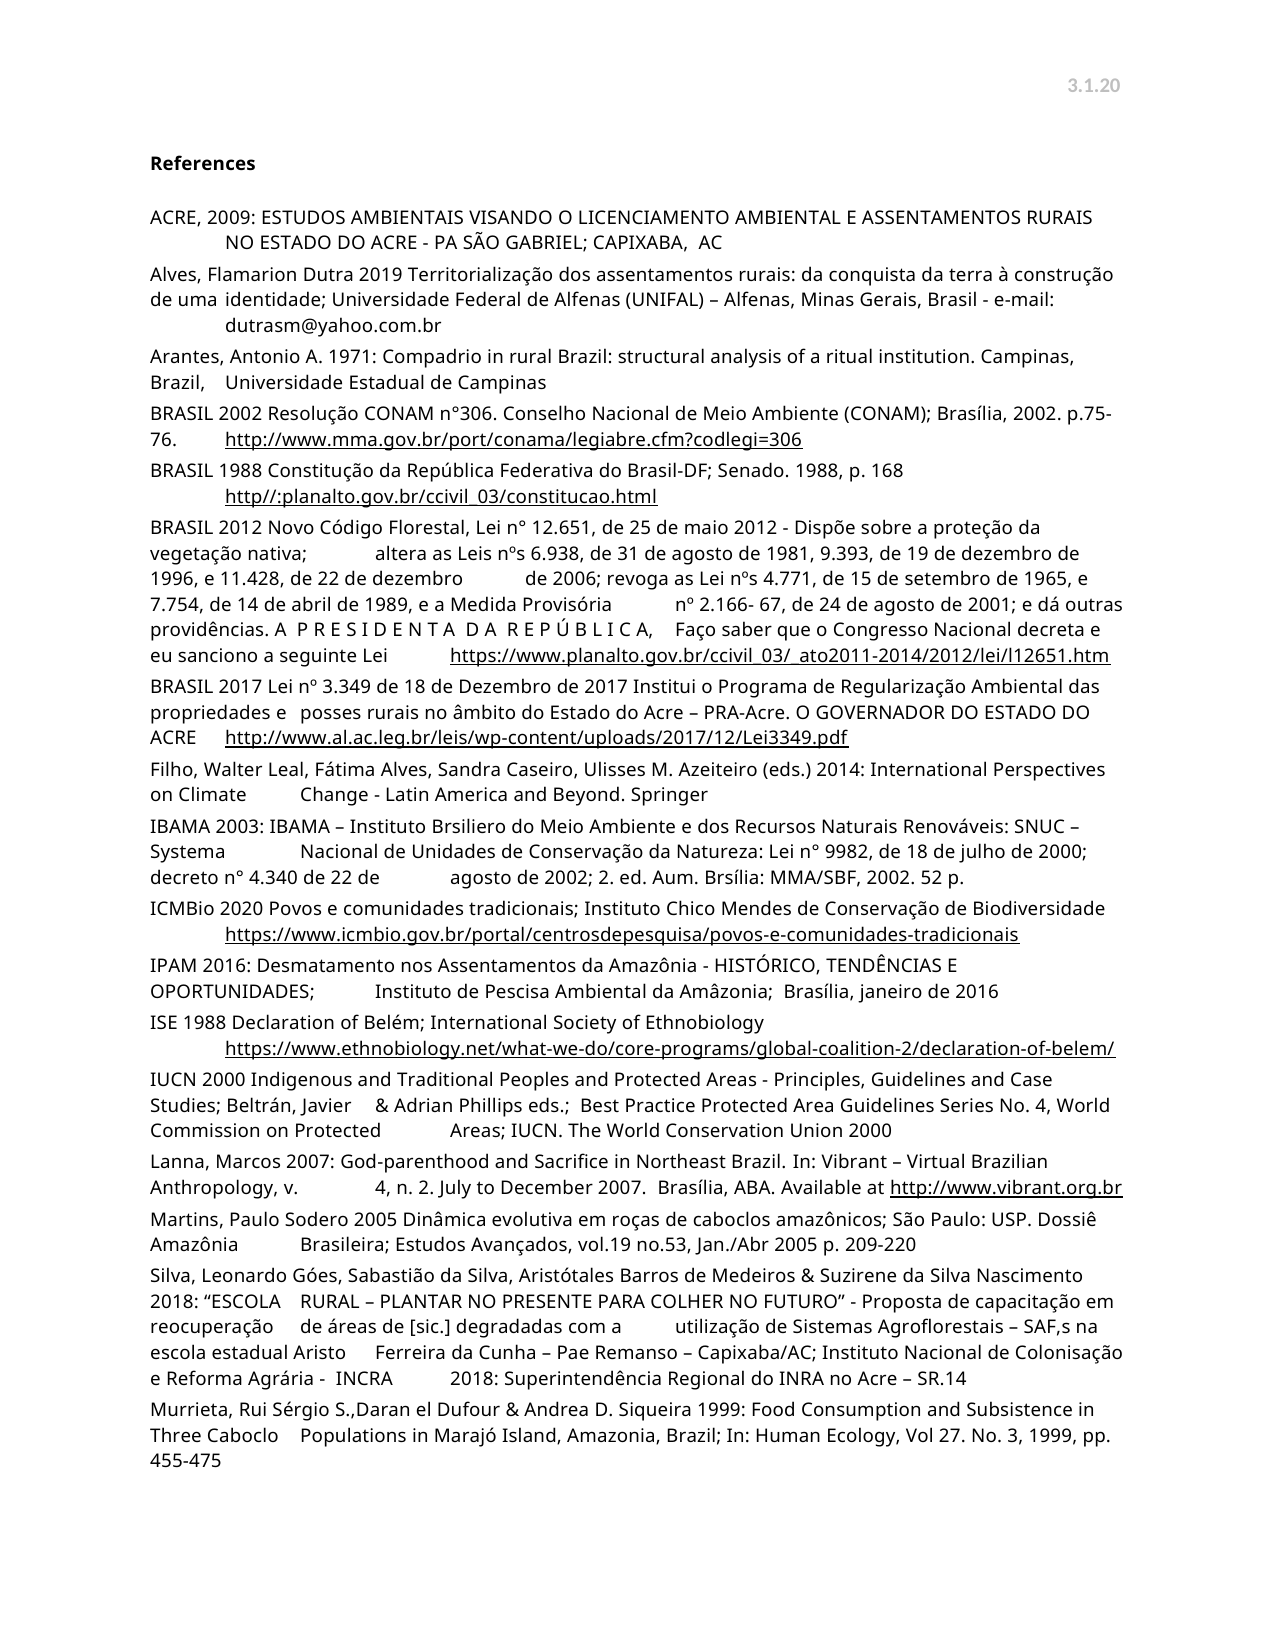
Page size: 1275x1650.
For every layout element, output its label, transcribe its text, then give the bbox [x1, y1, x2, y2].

text Arantes, Antonio A. 1971: Compadrio in rural Brazil: structural analysis of a ritual institution. Campinas, Brazil, Universidade Estadual de Campinas [150, 343, 1125, 394]
text Martins, Paulo Sodero 2005 Dinâmica evolutiva em roças de caboclos amazônicos; São Paulo: USP. Dossiê Amazônia Brasileira; Estudos Avançados, vol.19 no.53, Jan./Abr 2005 p. 209-220 [150, 1206, 1125, 1257]
text Lanna, Marcos 2007: God-parenthood and Sacrifice in Northeast Brazil. In: Vibrant – Virtual Brazilian Anthropology, v. 4, n. 2. July to December 2007. Brasília, ABA. Available at http://www.vibrant.org.br [150, 1149, 1125, 1200]
text BRASIL 2012 Novo Código Florestal, Lei n° 12.651, de 25 de maio 2012 - Dispõe sobre a proteção da vegetação nativa; altera as Leis nºs 6.938, de 31 de agosto de 1981, 9.393, de 19 de dezembro de 1996, e 11.428, de 22 de dezembro de 2006; revoga as Lei nºs 4.771, de 15 de setembro de 1965, e 7.754, de 14 de abril de 1989, e a Medida Provisória nº 2.166- 67, de 24 de agosto de 2001; e dá outras providências. A P R E S I D E N T A D A R E P Ú B L I C A, Faço saber que o Congresso Nacional decreta e eu sanciono a seguinte Lei https://www.planalto.gov.br/ccivil_03/_ato2011-2014/2012/lei/l12651.htm [150, 514, 1125, 667]
text Alves, Flamarion Dutra 2019 Territorialização dos assentamentos rurais: da conquista da terra à construção de uma identidade; Universidade Federal de Alfenas (UNIFAL) – Alfenas, Minas Gerais, Brasil - e-mail: dutrasm@yahoo.com.br [150, 261, 1125, 337]
text IPAM 2016: Desmatamento nos Assentamentos da Amazônia - HISTÓRICO, TENDÊNCIAS E OPORTUNIDADES; Instituto de Pescisa Ambiental da Amâzonia; Brasília, janeiro de 2016 [150, 952, 1125, 1003]
text ICMBio 2020 Povos e comunidades tradicionais; Instituto Chico Mendes de Conservação de Biodiversidade https://www.icmbio.gov.br/portal/centrosdepesquisa/povos-e-comunidades-tradicionais [150, 895, 1125, 946]
text ACRE, 2009: ESTUDOS AMBIENTAIS VISANDO O LICENCIAMENTO AMBIENTAL E ASSENTAMENTOS RURAIS NO ESTADO DO ACRE - PA SÃO GABRIEL; CAPIXABA, AC [150, 204, 1125, 255]
text BRASIL 1988 Constitução da República Federativa do Brasil-DF; Senado. 1988, p. 168 http//:planalto.gov.br/ccivil_03/constitucao.html [150, 457, 1125, 508]
text References [150, 150, 1125, 176]
text Silva, Leonardo Góes, Sabastião da Silva, Aristótales Barros de Medeiros & Suzirene da Silva Nascimento 2018: “ESCOLA RURAL – PLANTAR NO PRESENTE PARA COLHER NO FUTURO” - Proposta de capacitação em reocuperação de áreas de [sic.] degradadas com a utilização de Sistemas Agroflorestais – SAF,s na escola estadual Aristo Ferreira da Cunha – Pae Remanso – Capixaba/AC; Instituto Nacional de Colonisação e Reforma Agrária - INCRA 2018: Superintendência Regional do INRA no Acre – SR.14 [150, 1263, 1125, 1390]
text IBAMA 2003: IBAMA – Instituto Brsiliero do Meio Ambiente e dos Recursos Naturais Renováveis: SNUC – Systema Nacional de Unidades de Conservação da Natureza: Lei n° 9982, de 18 de julho de 2000; decreto n° 4.340 de 22 de agosto de 2002; 2. ed. Aum. Brsília: MMA/SBF, 2002. 52 p. [150, 813, 1125, 889]
text BRASIL 2017 Lei nº 3.349 de 18 de Dezembro de 2017 Institui o Programa de Regularização Ambiental das propriedades e posses rurais no âmbito do Estado do Acre – PRA-Acre. O GOVERNADOR DO ESTADO DO ACRE http://www.al.ac.leg.br/leis/wp-content/uploads/2017/12/Lei3349.pdf [150, 673, 1125, 750]
text BRASIL 2002 Resolução CONAM n°306. Conselho Nacional de Meio Ambiente (CONAM); Brasília, 2002. p.75-76. http://www.mma.gov.br/port/conama/legiabre.cfm?codlegi=306 [150, 400, 1125, 451]
text Filho, Walter Leal, Fátima Alves, Sandra Caseiro, Ulisses M. Azeiteiro (eds.) 2014: International Perspectives on Climate Change - Latin America and Beyond. Springer [150, 756, 1125, 807]
text ISE 1988 Declaration of Belém; International Society of Ethnobiology https://www.ethnobiology.net/what-we-do/core-programs/global-coalition-2/declaration-of-belem/ [150, 1009, 1125, 1060]
text IUCN 2000 Indigenous and Traditional Peoples and Protected Areas - Principles, Guidelines and Case Studies; Beltrán, Javier & Adrian Phillips eds.; Best Practice Protected Area Guidelines Series No. 4, World Commission on Protected Areas; IUCN. The World Conservation Union 2000 [150, 1066, 1125, 1143]
text Murrieta, Rui Sérgio S.,Daran el Dufour & Andrea D. Siqueira 1999: Food Consumption and Subsistence in Three Caboclo Populations in Marajó Island, Amazonia, Brazil; In: Human Ecology, Vol 27. No. 3, 1999, pp. 455-475 [150, 1396, 1125, 1473]
